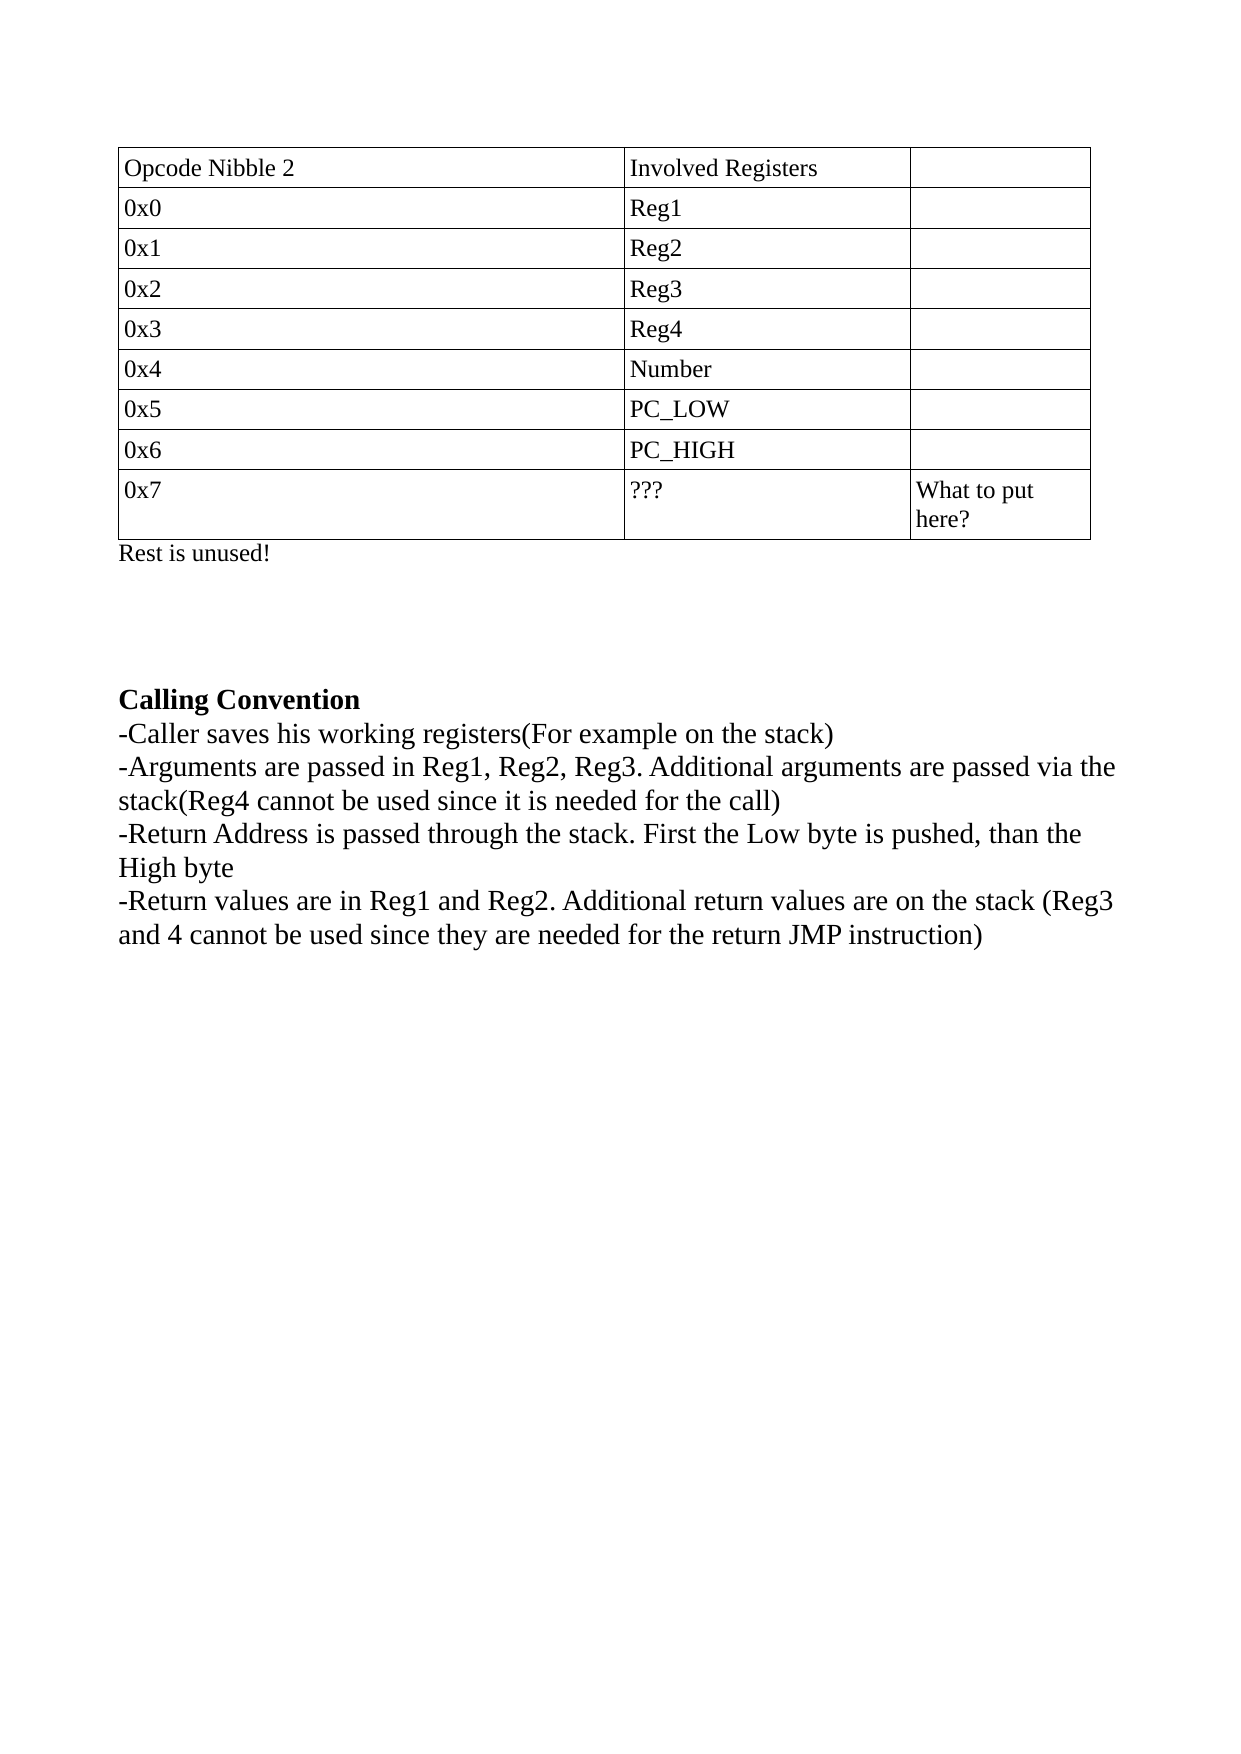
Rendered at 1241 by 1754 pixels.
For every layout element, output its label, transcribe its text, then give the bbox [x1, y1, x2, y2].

table_cell PC_HIGH [625, 430, 910, 469]
table_cell Reg4 [625, 309, 910, 348]
table_cell 0x6 [119, 430, 624, 469]
table_cell 0x2 [119, 269, 624, 308]
table_cell [911, 309, 1090, 348]
table_header [911, 148, 1090, 187]
text Calling Convention [118, 682, 1122, 716]
table_cell 0x0 [119, 188, 624, 227]
table_cell [911, 390, 1090, 429]
text -Return values are in Reg1 and Reg2. Additional return values are on the stack (Reg3 and 4 cannot be used since they are needed for the return JMP instruction) [118, 883, 1122, 951]
table_cell 0x3 [119, 309, 624, 348]
table_cell 0x1 [119, 229, 624, 268]
table_cell PC_LOW [625, 390, 910, 429]
table_cell ??? [625, 470, 910, 538]
table_cell [911, 188, 1090, 227]
text -Return Address is passed through the stack. First the Low byte is pushed, than the High byte [118, 816, 1122, 883]
table_cell [911, 269, 1090, 308]
table_cell 0x5 [119, 390, 624, 429]
table_cell What to put here? [911, 470, 1090, 538]
table_cell 0x7 [119, 470, 624, 538]
table_cell [911, 350, 1090, 389]
text -Arguments are passed in Reg1, Reg2, Reg3. Additional arguments are passed via the stack(Reg4 cannot be used since it is needed for the call) [118, 749, 1122, 816]
table_cell Reg3 [625, 269, 910, 308]
table_header Opcode Nibble 2 [119, 148, 624, 187]
text Rest is unused! [118, 538, 1122, 567]
text -Caller saves his working registers(For example on the stack) [118, 716, 1122, 749]
table_cell Reg2 [625, 229, 910, 268]
table_cell [911, 229, 1090, 268]
table_cell Number [625, 350, 910, 389]
table_cell [911, 430, 1090, 469]
table_cell Reg1 [625, 188, 910, 227]
table_header Involved Registers [625, 148, 910, 187]
table_cell 0x4 [119, 350, 624, 389]
